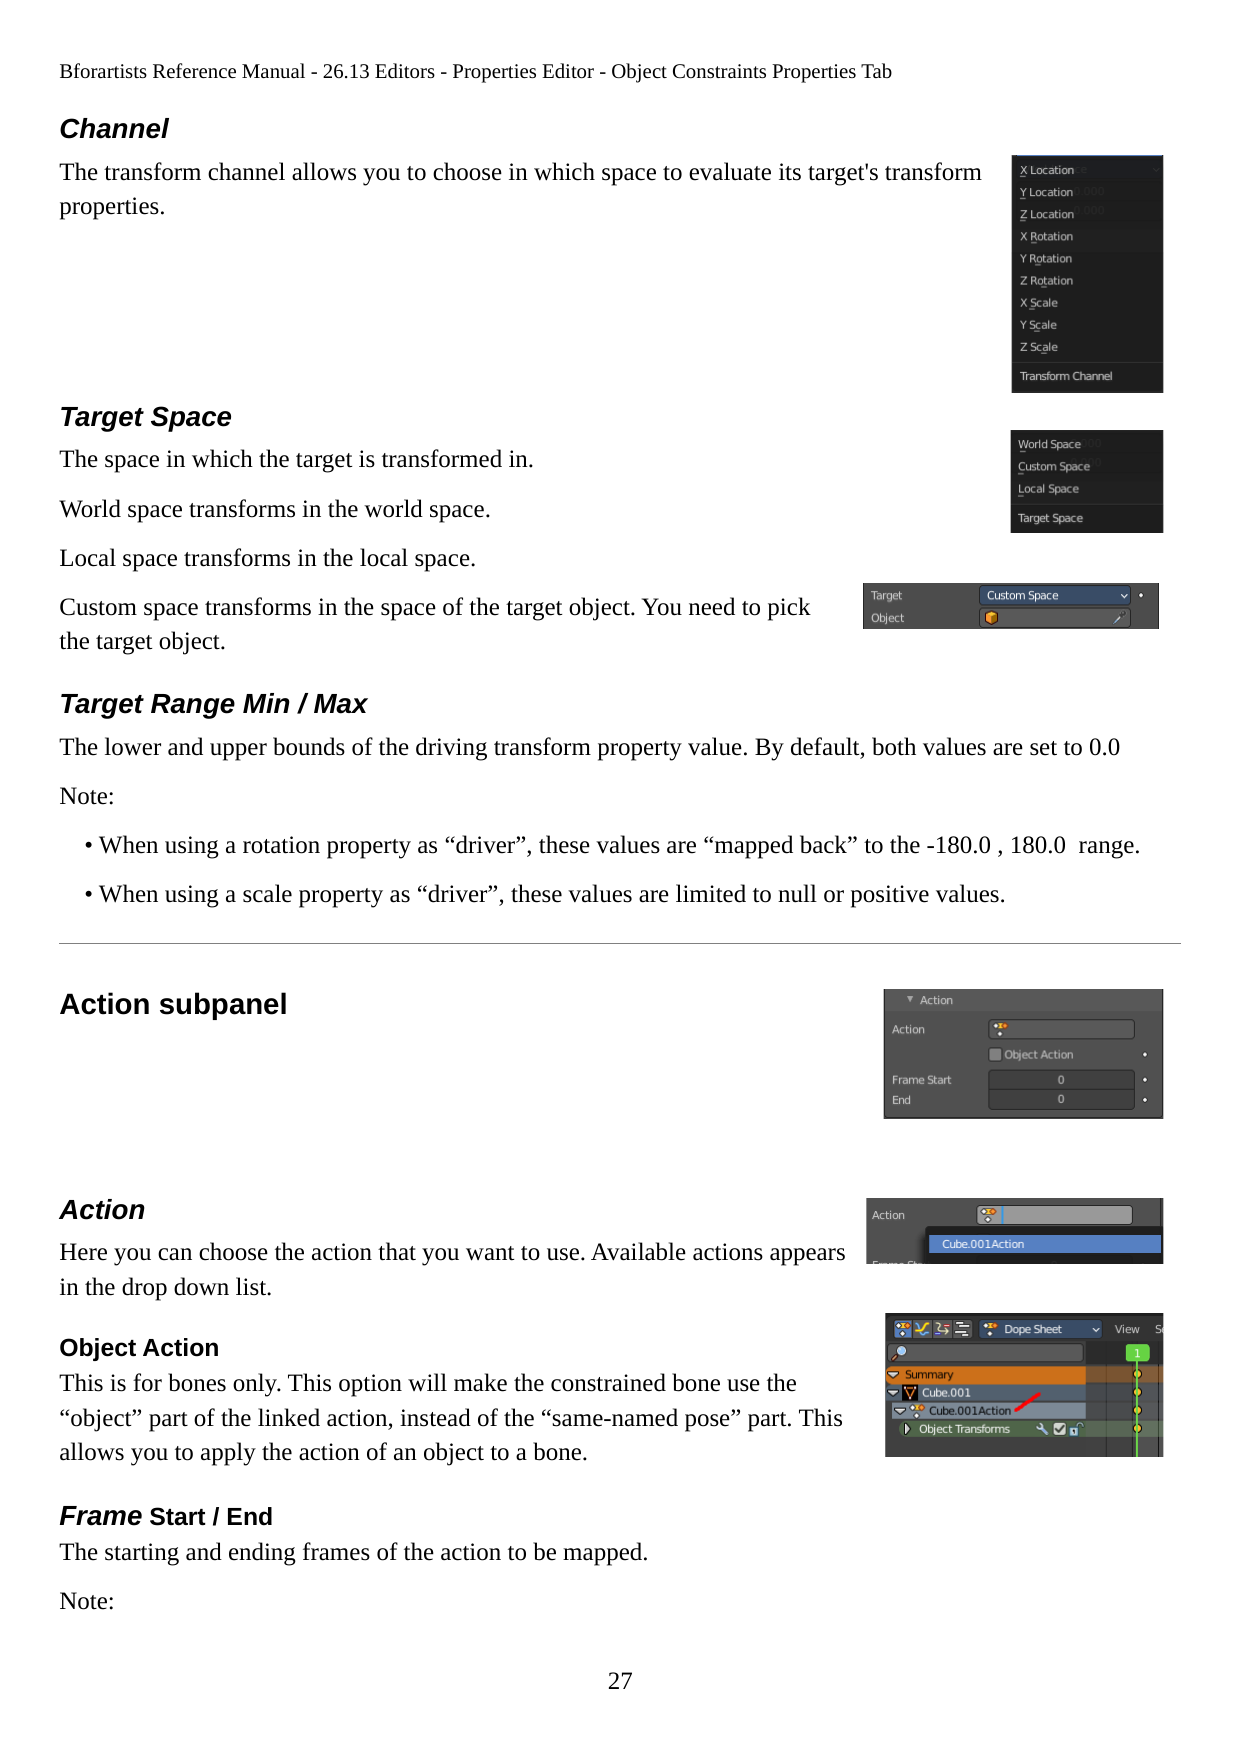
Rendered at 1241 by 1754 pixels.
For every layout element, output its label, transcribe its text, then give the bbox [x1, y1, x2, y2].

text The starting and ending frames of the action to be mapped. [59, 1537, 1181, 1566]
picture [863, 583, 1159, 629]
picture [883, 989, 1164, 1119]
subtitle Object Action [59, 1333, 885, 1362]
text This is for bones only. This option will make the constrained bone use the “object” part of the linked action, instead of the “same-named pose” part. This allows you to apply the action of an object to a bone. [59, 1368, 1181, 1466]
picture [1011, 155, 1164, 393]
picture [866, 1198, 1164, 1264]
text Note: [59, 1586, 1181, 1615]
text • When using a rotation property as “driver”, these values are “mapped back” to the -180.0 , 180.0 range. [59, 830, 1181, 859]
subtitle Action [59, 1193, 1181, 1225]
subtitle Channel [59, 113, 1181, 144]
subtitle Target Space [59, 400, 1181, 432]
text The transform channel allows you to choose in which space to evaluate its target's transform properties. [59, 157, 1011, 220]
picture [1010, 430, 1164, 533]
picture [885, 1313, 1164, 1457]
text Custom space transforms in the space of the target object. You need to pick the target object. [59, 592, 1181, 655]
subtitle [1164, 1333, 1181, 1362]
text Note: [59, 781, 1181, 810]
text The space in which the target is transformed in. [59, 444, 1010, 473]
text World space transforms in the world space. [59, 494, 1010, 522]
text Local space transforms in the local space. [59, 543, 1181, 571]
text The lower and upper bounds of the driving transform property value. By default, both values are set to 0.0 [59, 732, 1181, 761]
subtitle Frame Start / End [59, 1499, 1181, 1531]
text • When using a scale property as “driver”, these values are limited to null or positive values. [59, 879, 1181, 908]
subtitle Target Range Min / Max [59, 688, 1181, 720]
text Here you can choose the action that you want to use. Available actions appears in the drop down list. [59, 1237, 1181, 1301]
subtitle Action subpanel [59, 987, 1181, 1021]
